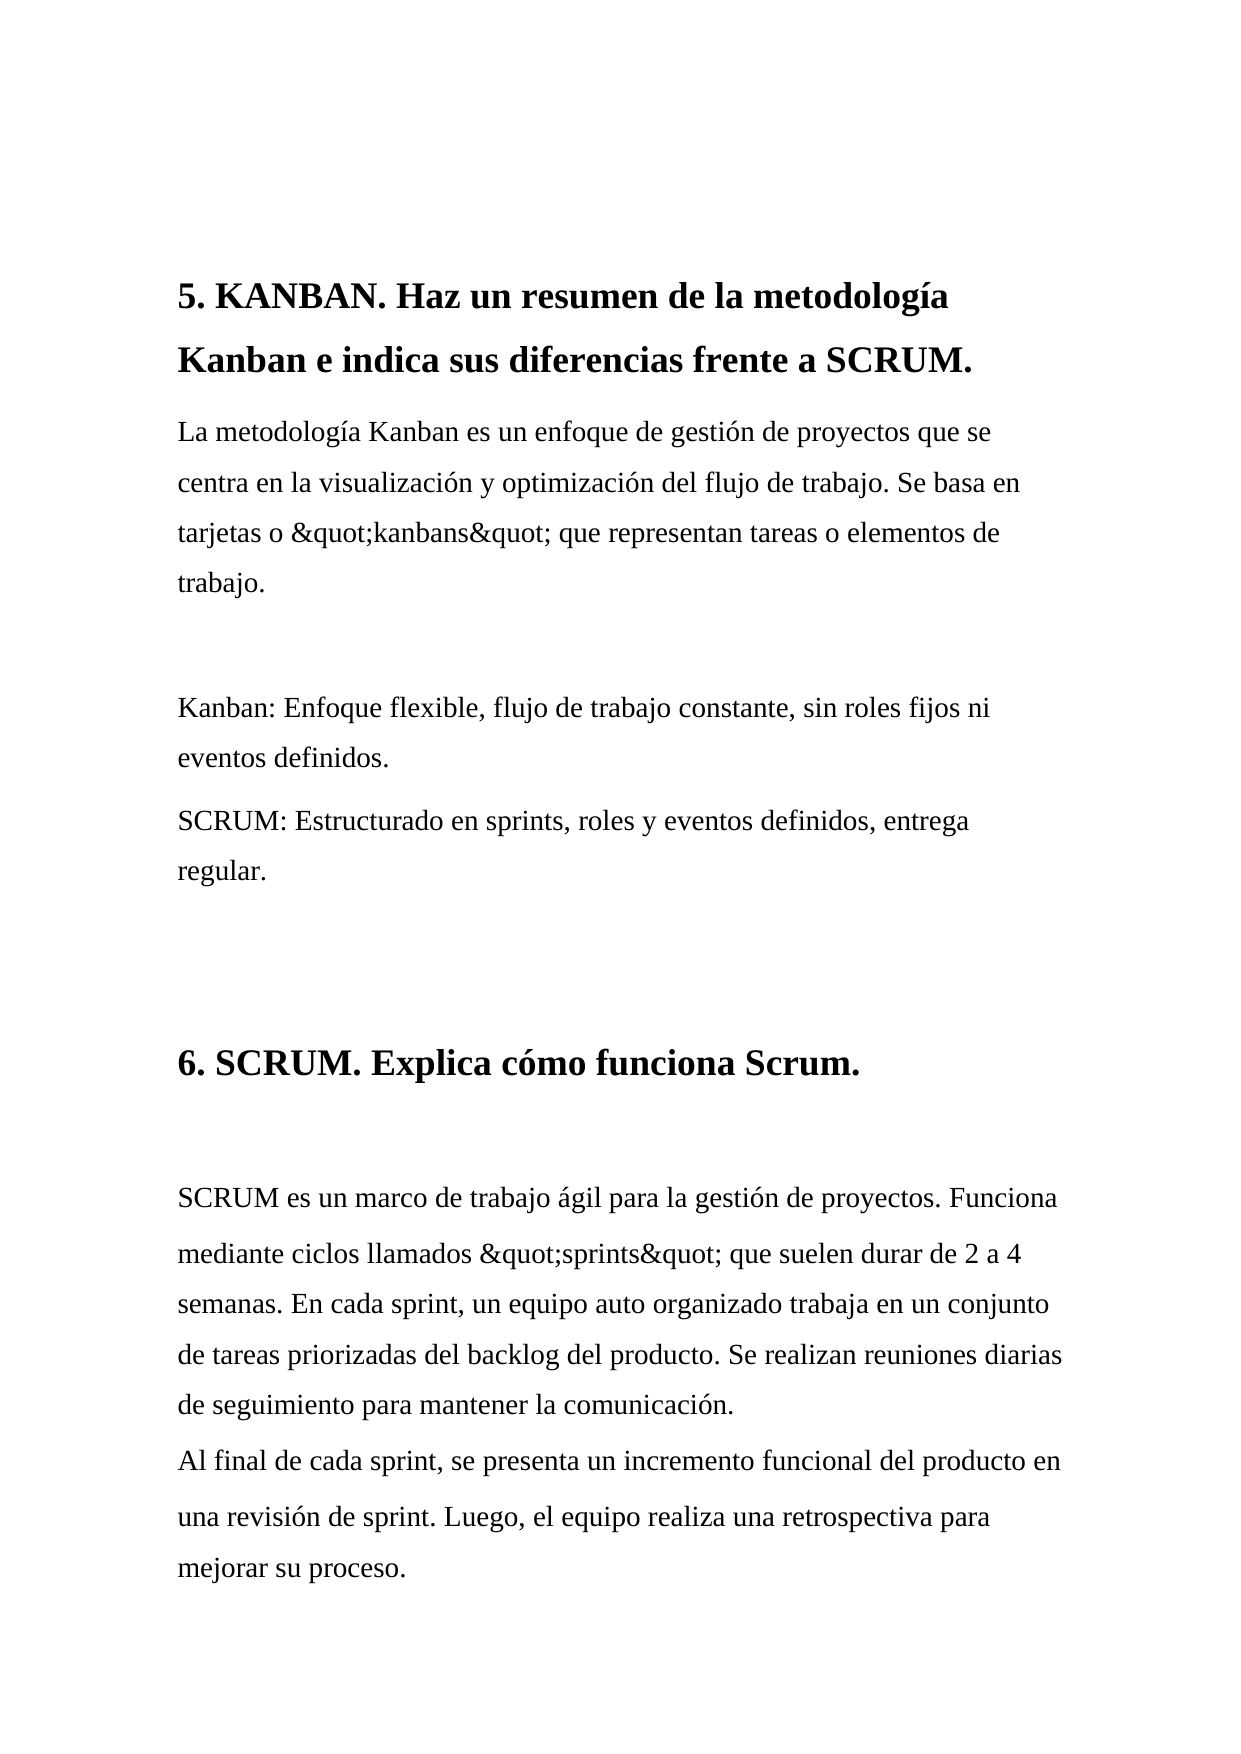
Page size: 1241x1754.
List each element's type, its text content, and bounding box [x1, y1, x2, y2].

text mediante ciclos llamados &quot;sprints&quot; que suelen durar de 2 a 4 semanas. En cada sprint, un equipo auto organizado trabaja en un conjunto de tareas priorizadas del backlog del producto. Se realizan reuniones diarias de seguimiento para mantener la comunicación. [177, 1236, 1063, 1421]
text La metodología Kanban es un enfoque de gestión de proyectos que se centra en la visualización y optimización del flujo de trabajo. Se basa en tarjetas o &quot;kanbans&quot; que representan tareas o elementos de trabajo. [177, 414, 1063, 599]
text 6. SCRUM. Explica cómo funciona Scrum. [177, 1041, 1063, 1084]
text 5. KANBAN. Haz un resumen de la metodología Kanban e indica sus diferencias frente a SCRUM. [177, 273, 1063, 381]
text SCRUM: Estructurado en sprints, roles y eventos definidos, entrega regular. [177, 803, 1063, 886]
text Al final de cada sprint, se presenta un incremento funcional del producto en [177, 1443, 1063, 1477]
text una revisión de sprint. Luego, el equipo realiza una retrospectiva para mejorar su proceso. [177, 1499, 1063, 1583]
text SCRUM es un marco de trabajo ágil para la gestión de proyectos. Funciona [177, 1180, 1063, 1213]
text Kanban: Enfoque flexible, flujo de trabajo constante, sin roles fijos ni eventos definidos. [177, 690, 1063, 774]
